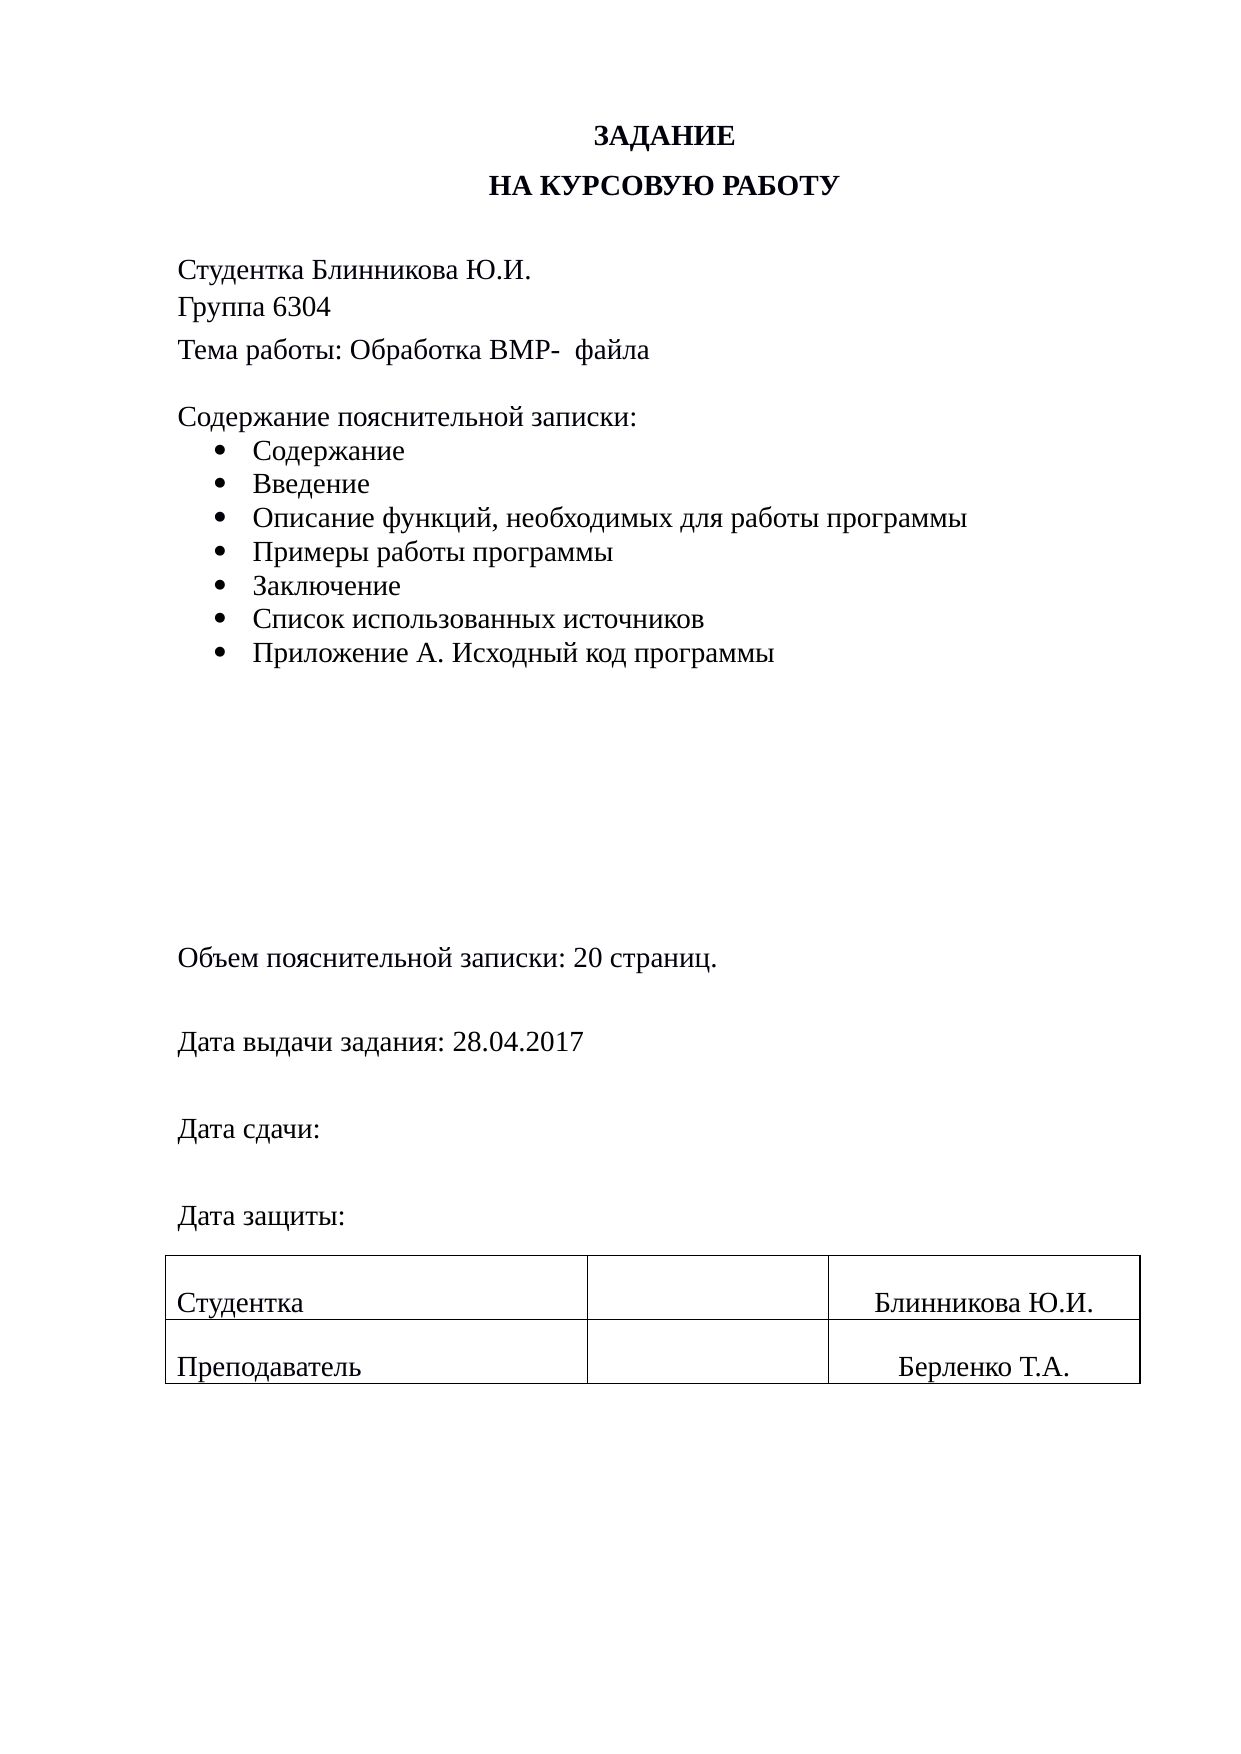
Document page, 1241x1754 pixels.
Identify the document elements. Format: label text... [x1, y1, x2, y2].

text на курсовую работу [177, 168, 1152, 202]
table_cell Преподаватель [166, 1320, 587, 1383]
table_cell [588, 1320, 828, 1383]
text ЗАДАНИЕ [177, 118, 1152, 152]
table_cell Дата выдачи задания: 28.04.2017 [165, 1024, 1140, 1112]
table_cell Берленко Т.А. [829, 1320, 1139, 1383]
table_cell Объем пояснительной записки: 20 страниц. [165, 739, 1140, 1024]
table_cell Блинникова Ю.И. [829, 1256, 1139, 1319]
table_cell Содержание пояснительной записки: Содержание Введение Описание функций, необходимых для работы программы Примеры работы программы Заключение Список использованных источников Приложение А. Исходный код программы [165, 400, 1140, 739]
table_cell Студентка [166, 1256, 587, 1319]
table_cell Дата сдачи: [165, 1112, 1140, 1198]
table_header Студентка Блинникова Ю.И. [165, 252, 1140, 289]
table_cell [588, 1256, 828, 1319]
table_cell Группа 6304 [165, 290, 1140, 332]
table_cell Тема работы: Обработка BMP- файла [165, 333, 1140, 366]
table_cell Дата защиты: [165, 1198, 1140, 1255]
table_cell [165, 366, 1140, 399]
